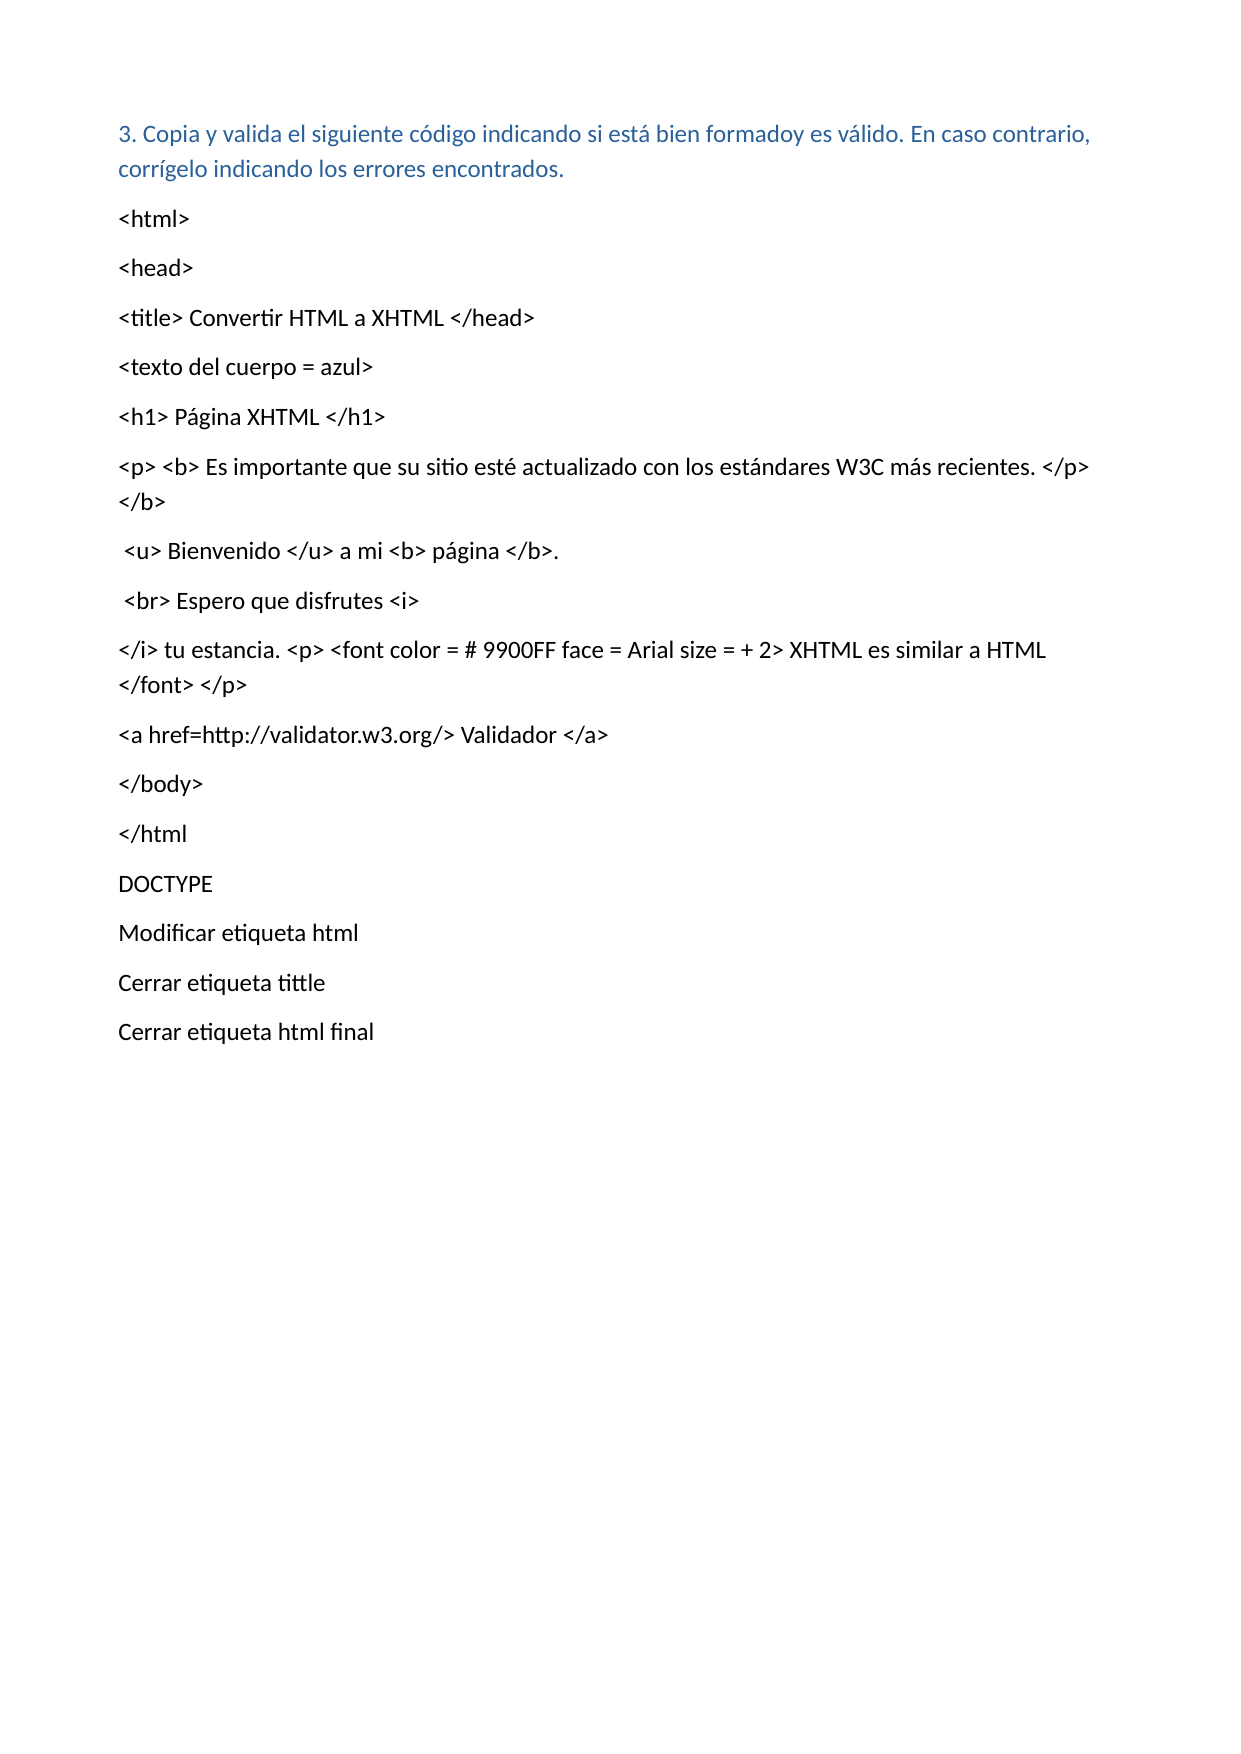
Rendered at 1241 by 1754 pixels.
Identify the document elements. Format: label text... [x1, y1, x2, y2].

text <a href=http://validator.w3.org/> Validador </a> [118, 719, 1122, 749]
text </html [118, 818, 1122, 849]
text <u> Bienvenido </u> a mi <b> página </b>. [118, 535, 1122, 566]
text <h1> Página XHTML </h1> [118, 401, 1122, 432]
text <br> Espero que disfrutes <i> [118, 585, 1122, 615]
text <html> [118, 203, 1122, 233]
text </body> [118, 768, 1122, 799]
text <head> [118, 252, 1122, 283]
text <texto del cuerpo = azul> [118, 351, 1122, 382]
text Cerrar etiqueta html final [118, 1016, 1122, 1047]
text 3. Copia y valida el siguiente código indicando si está bien formadoy es válido. En caso contrario, corrígelo indicando los errores encontrados. [118, 118, 1122, 184]
text <p> <b> Es importante que su sitio esté actualizado con los estándares W3C más recientes. </p> </b> [118, 451, 1122, 516]
text Cerrar etiqueta tittle [118, 967, 1122, 997]
text </i> tu estancia. <p> <font color = # 9900FF face = Arial size = + 2> XHTML es similar a HTML </font> </p> [118, 634, 1122, 700]
text Modificar etiqueta html [118, 917, 1122, 948]
text DOCTYPE [118, 868, 1122, 898]
text <title> Convertir HTML a XHTML </head> [118, 302, 1122, 332]
